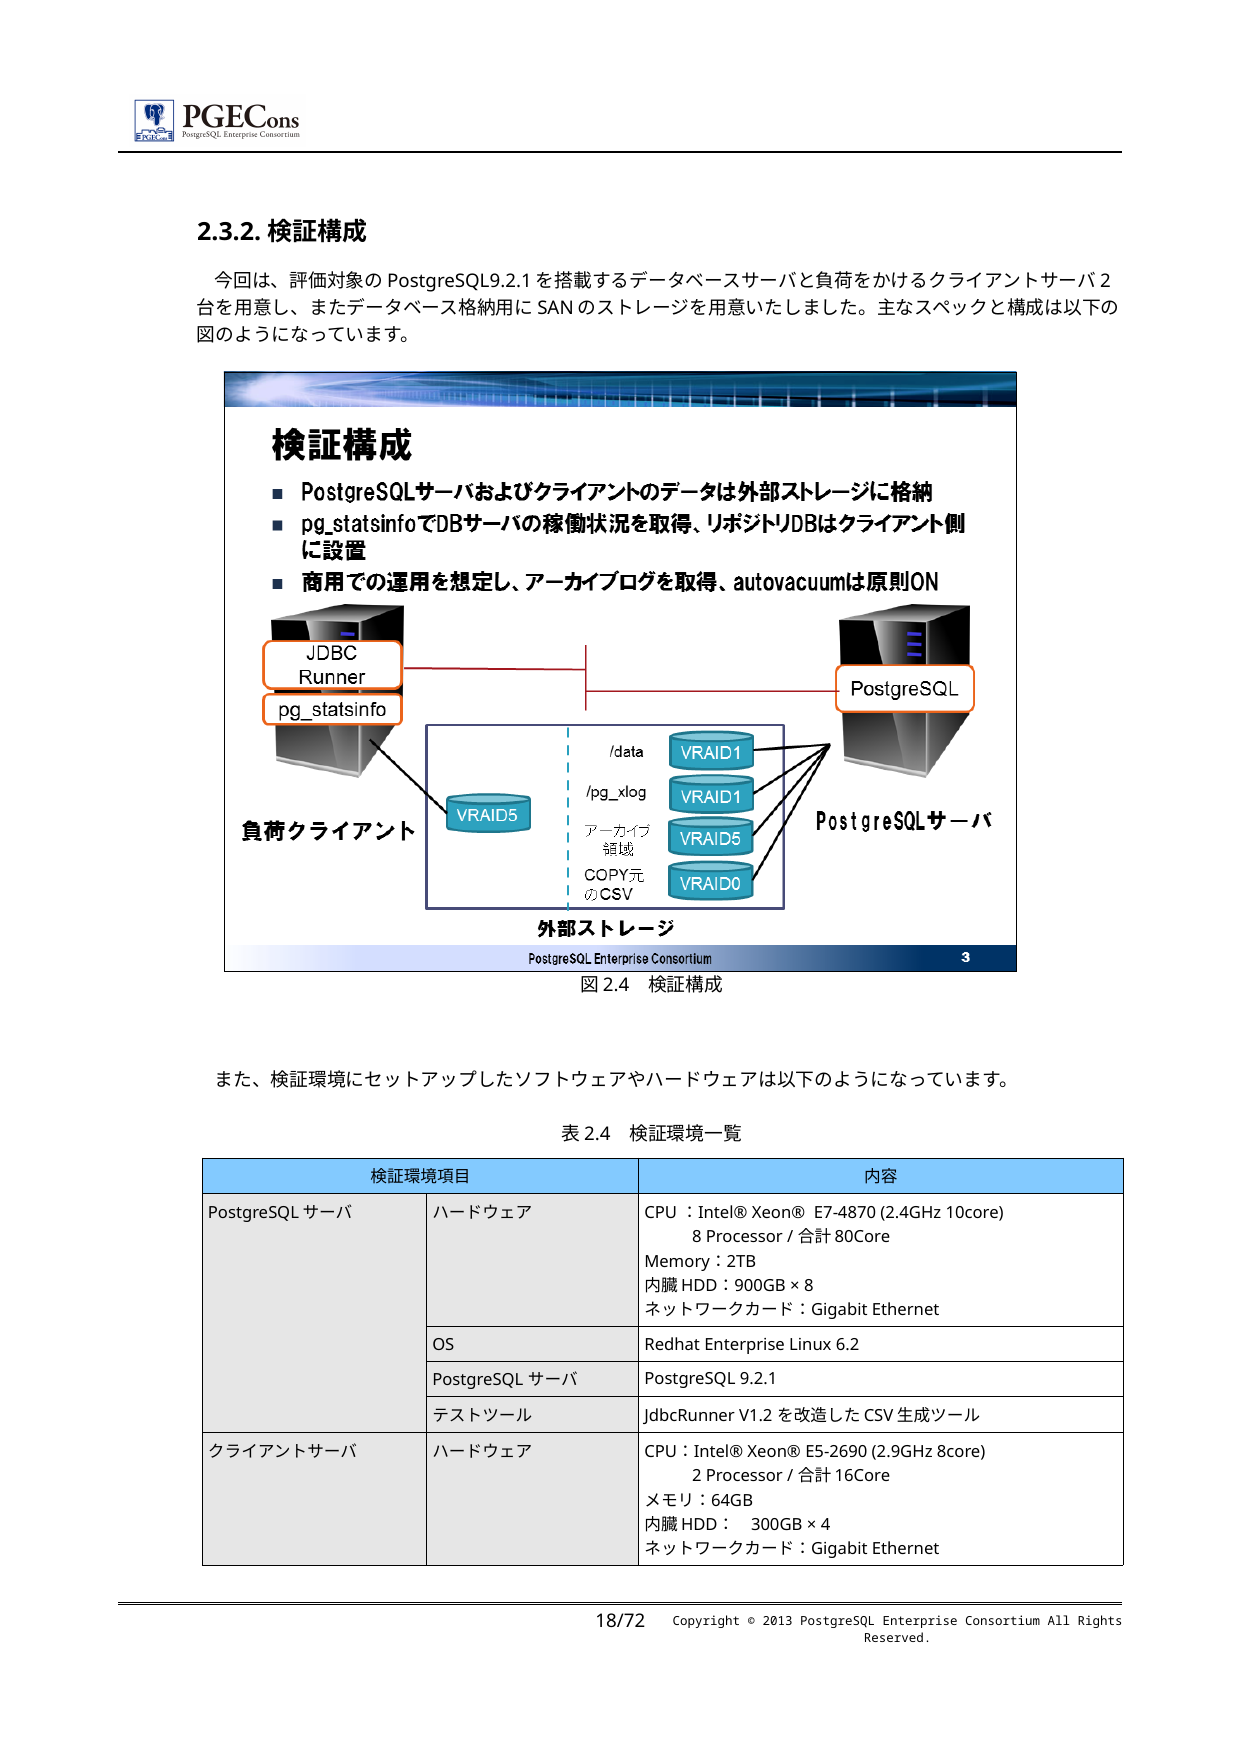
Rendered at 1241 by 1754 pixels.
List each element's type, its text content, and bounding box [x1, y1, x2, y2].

picture [225, 373, 1016, 971]
table_cell JdbcRunner V1.2 を改造したCSV生成ツール [639, 1397, 1123, 1432]
table_cell ハードウェア [427, 1194, 638, 1326]
table_cell PostgreSQL 9.2.1 [639, 1362, 1123, 1396]
table_cell PostgreSQLサーバ [203, 1194, 426, 1432]
table_cell CPU ：Intel® Xeon® E7-4870 (2.4GHz 10core) 8 Processor / 合計80Core Memory：2TB 内臓HDD：900GB × 8 ネットワークカード：Gigabit Ethernet [639, 1194, 1123, 1326]
table_cell OS [427, 1327, 638, 1361]
text 表 2.4 検証環境一覧 [181, 1121, 1122, 1146]
table_header 検証環境項目 [203, 1159, 638, 1193]
text 図 2.4 検証構成 [286, 972, 1017, 996]
picture [128, 94, 306, 147]
table_header 内容 [639, 1159, 1123, 1193]
table_cell テストツール [427, 1397, 638, 1432]
table_cell クライアントサーバ [203, 1433, 426, 1565]
table_cell ハードウェア [427, 1433, 638, 1565]
table_cell Redhat Enterprise Linux 6.2 [639, 1327, 1123, 1361]
table_cell CPU：Intel® Xeon® E5-2690 (2.9GHz 8core) 2 Processor / 合計16Core メモリ：64GB 内臓HDD： 300GB × 4 ネットワークカード：Gigabit Ethernet [639, 1433, 1123, 1565]
table_cell PostgreSQL サーバ [427, 1362, 638, 1396]
text また、検証環境にセットアップしたソフトウェアやハードウェアは以下のようになっています。 [197, 1064, 1122, 1091]
text 今回は、評価対象のPostgreSQL9.2.1を搭載するデータベースサーバと負荷をかけるクライアントサーバ2台を用意し、またデータベース格納用にSANのストレージを用意いたしました。主なスペックと構成は以下の図のようになっています。 [197, 266, 1122, 347]
subtitle 検証構成 [197, 212, 1122, 248]
